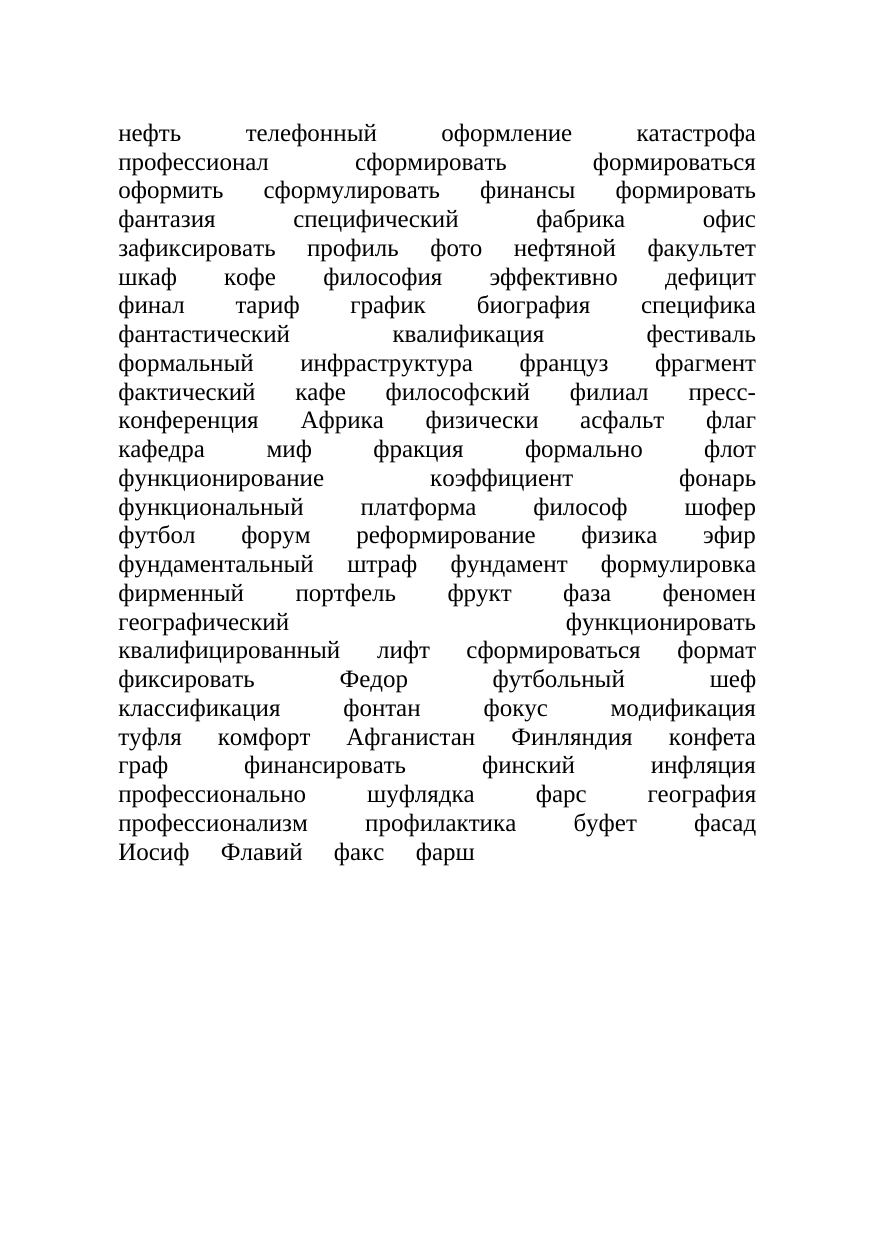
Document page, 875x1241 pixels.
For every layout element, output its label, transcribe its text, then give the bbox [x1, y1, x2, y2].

text нефть телефонный оформление катастрофа профессионал сформировать формироваться оформить сформулировать финансы формировать фантазия специфический фабрика офис зафиксировать профиль фото нефтяной факультет шкаф кофе философия эффективно дефицит финал тариф график биография специфика фантастический квалификация фестиваль формальный инфраструктура француз фрагмент фактический кафе философский филиал пресс-конференция Африка физически асфальт флаг кафедра миф фракция формально флот функционирование коэффициент фонарь функциональный платформа философ шофер футбол форум реформирование физика эфир фундаментальный штраф фундамент формулировка фирменный портфель фрукт фаза феномен географический функционировать квалифицированный лифт сформироваться формат фиксировать Федор футбольный шеф классификация фонтан фокус модификация туфля комфорт Афганистан Финляндия конфета граф финансировать финский инфляция профессионально шуфлядка фарс география профессионализм профилактика буфет фасад Иосиф Флавий факс фарш [118, 118, 756, 866]
